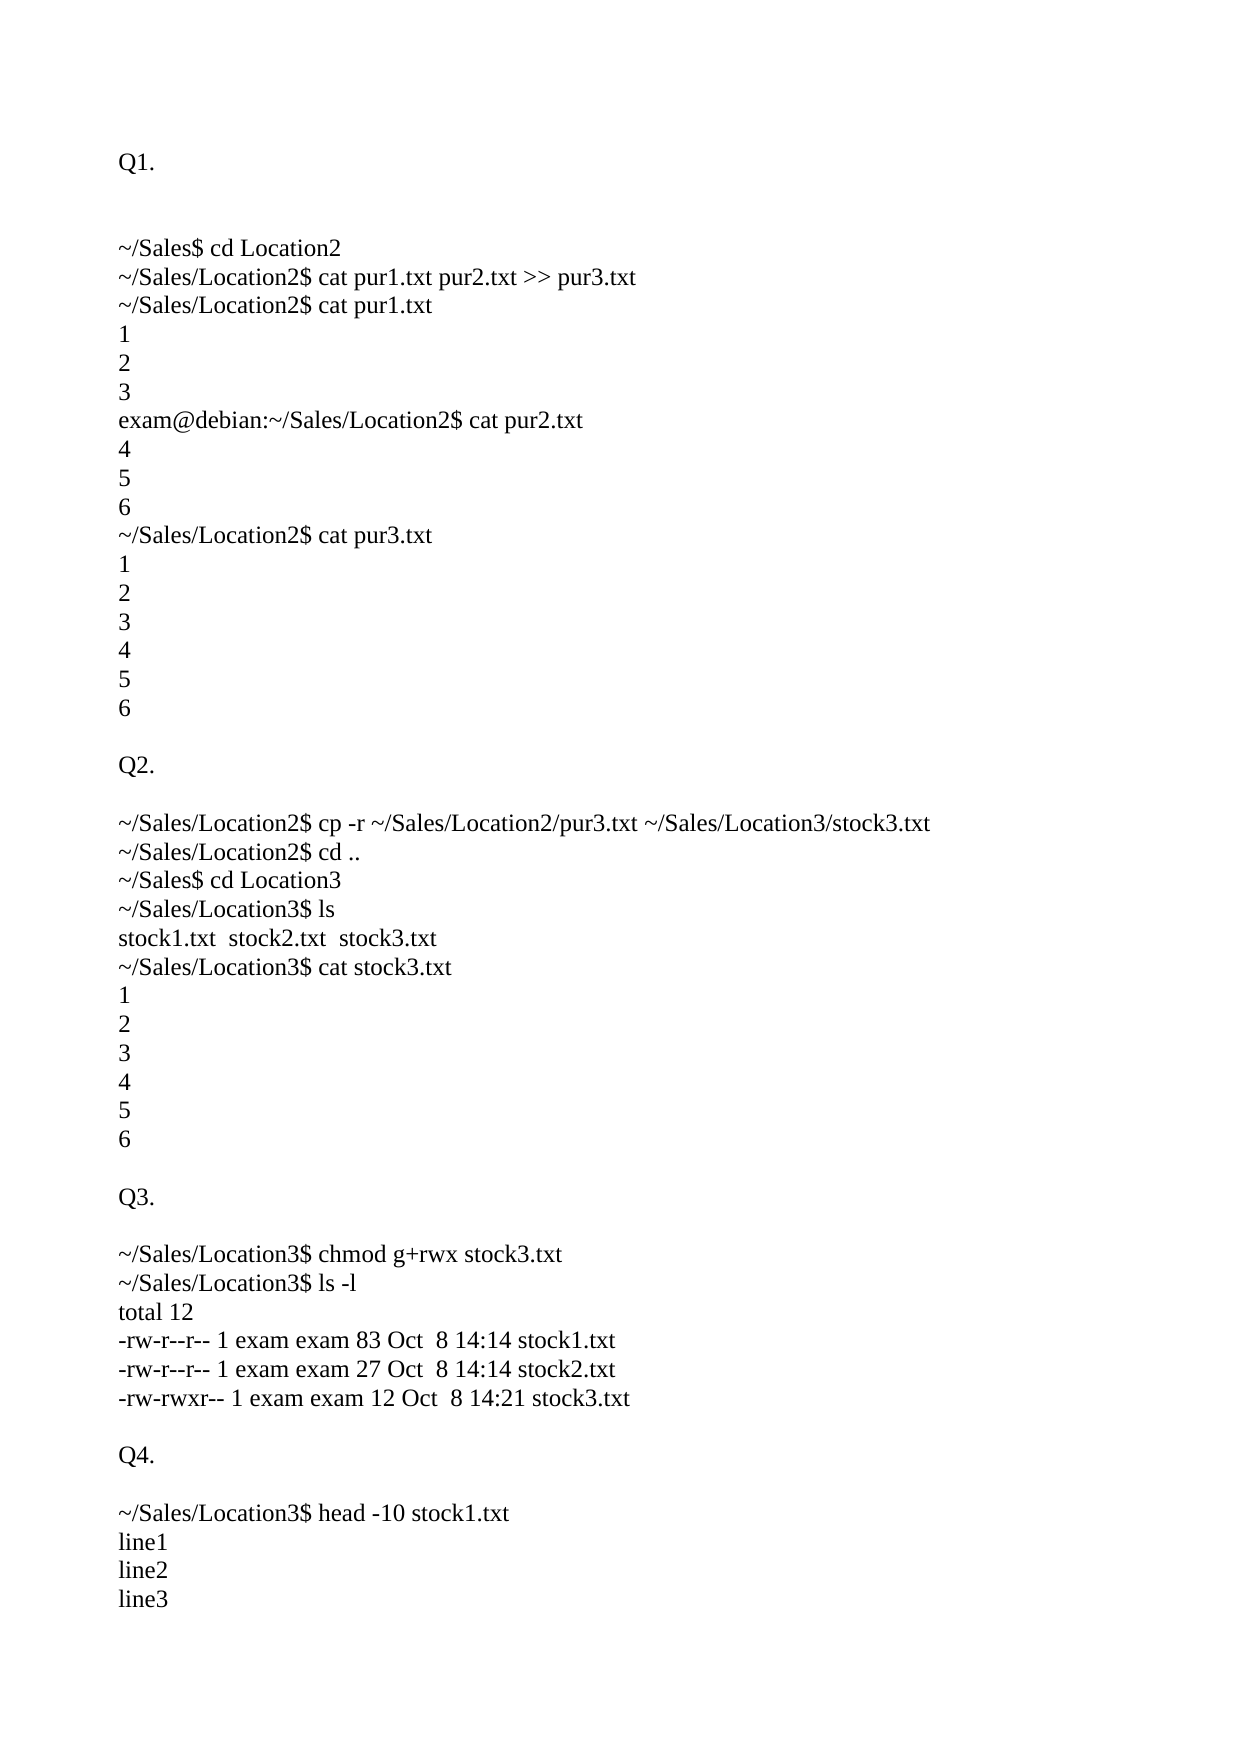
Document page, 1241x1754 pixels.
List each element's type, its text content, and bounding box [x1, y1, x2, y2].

text ~/Sales$ cd Location3 [118, 866, 1122, 894]
text ~/Sales/Location2$ cp -r ~/Sales/Location2/pur3.txt ~/Sales/Location3/stock3.txt [118, 808, 1122, 837]
text ~/Sales/Location2$ cat pur1.txt [118, 291, 1122, 319]
text 3 [118, 607, 1122, 636]
text ~/Sales$ cd Location2 [118, 233, 1122, 262]
text ~/Sales/Location3$ ls -l [118, 1268, 1122, 1297]
text 1 [118, 549, 1122, 578]
text 1 [118, 319, 1122, 348]
text 2 [118, 1009, 1122, 1038]
text 6 [118, 693, 1122, 722]
text 3 [118, 377, 1122, 406]
text 5 [118, 463, 1122, 492]
text -rw-r--r-- 1 exam exam 27 Oct 8 14:14 stock2.txt [118, 1354, 1122, 1383]
text 6 [118, 492, 1122, 521]
text ~/Sales/Location2$ cat pur1.txt pur2.txt >> pur3.txt [118, 262, 1122, 291]
text -rw-r--r-- 1 exam exam 83 Oct 8 14:14 stock1.txt [118, 1326, 1122, 1354]
text Q1. [118, 147, 1122, 176]
text 6 [118, 1124, 1122, 1153]
text Q4. [118, 1441, 1122, 1469]
text 5 [118, 1096, 1122, 1124]
text 2 [118, 578, 1122, 607]
text ~/Sales/Location3$ cat stock3.txt [118, 952, 1122, 981]
text ~/Sales/Location3$ chmod g+rwx stock3.txt [118, 1239, 1122, 1268]
text 5 [118, 664, 1122, 693]
text line3 [118, 1584, 1122, 1613]
text stock1.txt stock2.txt stock3.txt [118, 923, 1122, 952]
text -rw-rwxr-- 1 exam exam 12 Oct 8 14:21 stock3.txt [118, 1383, 1122, 1412]
text ~/Sales/Location2$ cd .. [118, 837, 1122, 866]
text total 12 [118, 1297, 1122, 1326]
text ~/Sales/Location2$ cat pur3.txt [118, 521, 1122, 549]
text 4 [118, 434, 1122, 463]
text 4 [118, 636, 1122, 664]
text 2 [118, 348, 1122, 377]
text Q3. [118, 1182, 1122, 1211]
text 1 [118, 981, 1122, 1009]
text line2 [118, 1556, 1122, 1584]
text exam@debian:~/Sales/Location2$ cat pur2.txt [118, 406, 1122, 434]
text line1 [118, 1527, 1122, 1556]
text 3 [118, 1038, 1122, 1067]
text Q2. [118, 751, 1122, 779]
text ~/Sales/Location3$ head -10 stock1.txt [118, 1498, 1122, 1527]
text ~/Sales/Location3$ ls [118, 894, 1122, 923]
text 4 [118, 1067, 1122, 1096]
